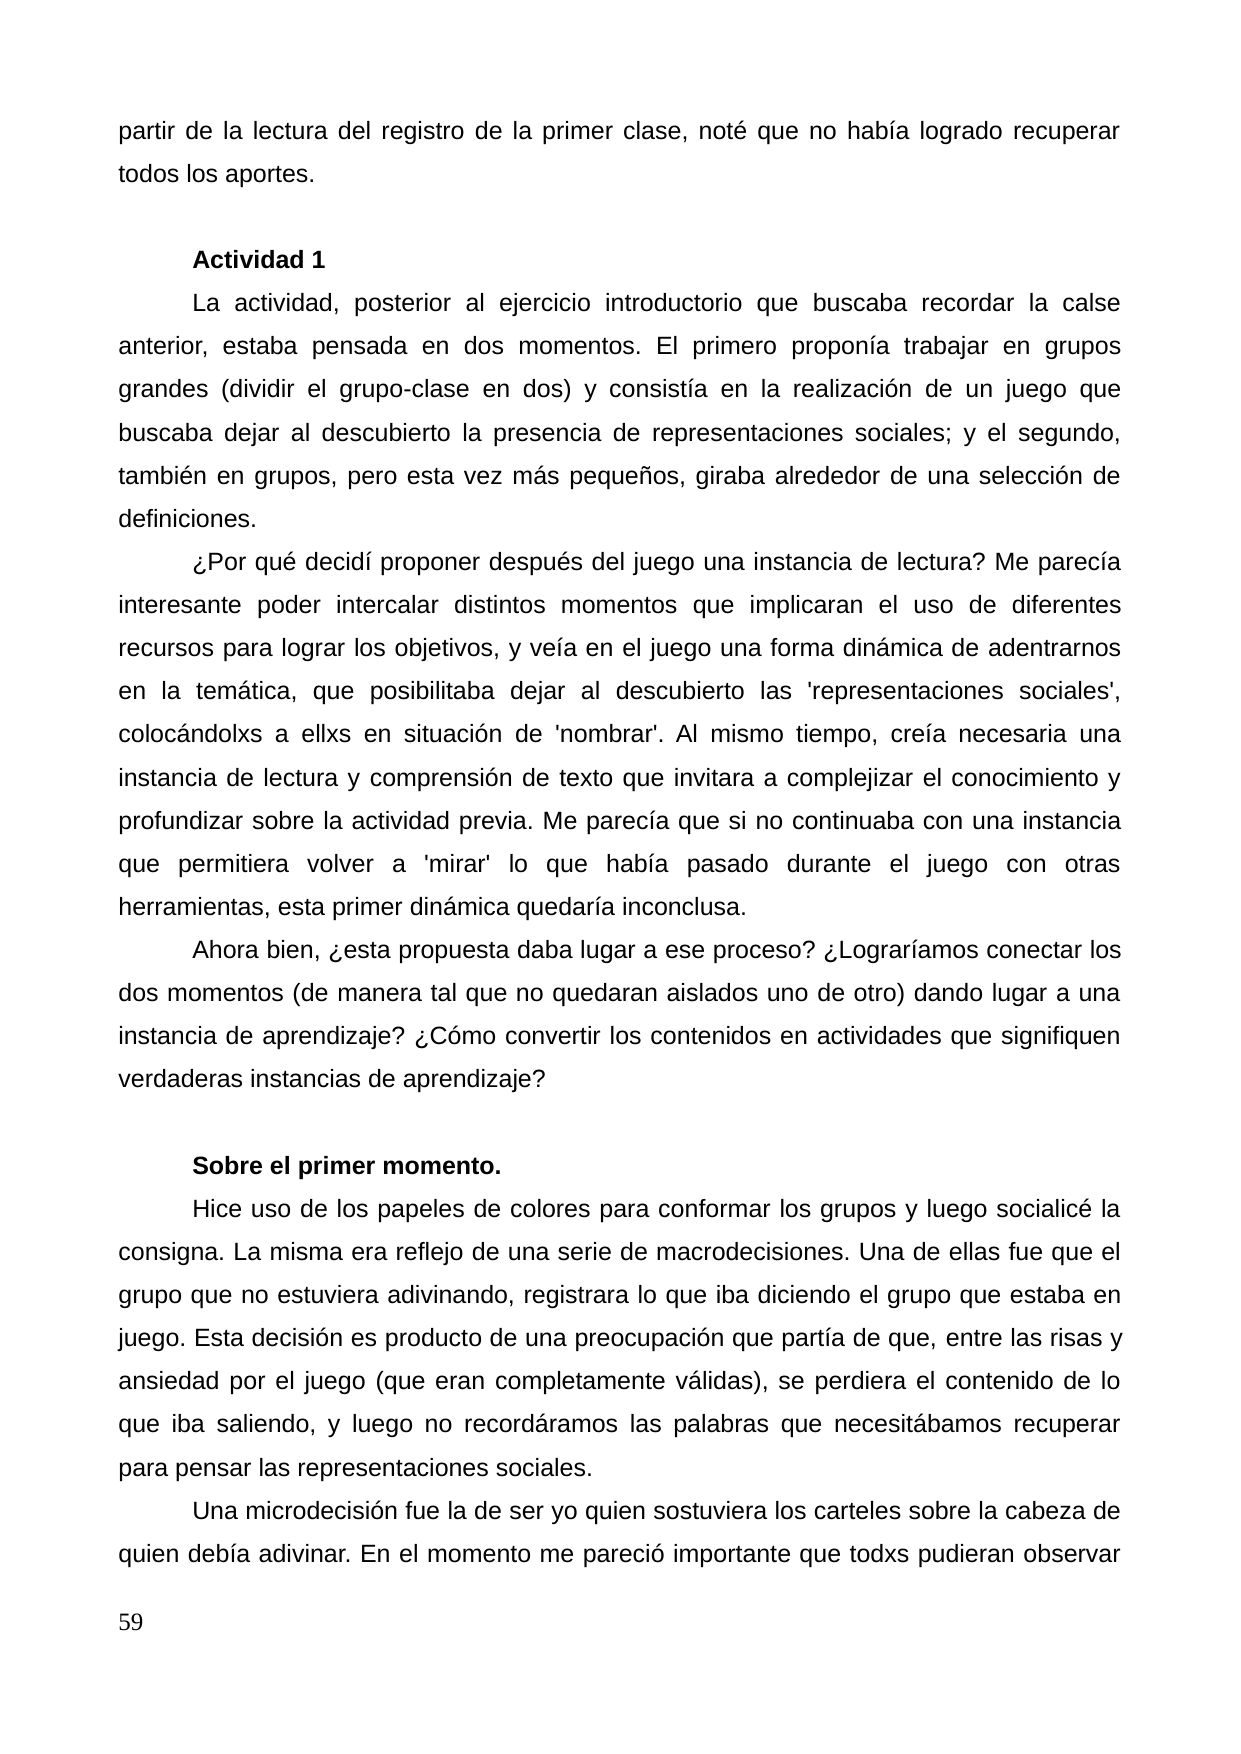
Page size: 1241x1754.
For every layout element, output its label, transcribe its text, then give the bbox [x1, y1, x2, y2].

text Hice uso de los papeles de colores para conformar los grupos y luego socialicé la consigna. La misma era reflejo de una serie de macrodecisiones. Una de ellas fue que el grupo que no estuviera adivinando, registrara lo que iba diciendo el grupo que estaba en juego. Esta decisión es producto de una preocupación que partía de que, entre las risas y ansiedad por el juego (que eran completamente válidas), se perdiera el contenido de lo que iba saliendo, y luego no recordáramos las palabras que necesitábamos recuperar para pensar las representaciones sociales. [118, 1194, 1123, 1481]
text ¿Por qué decidí proponer después del juego una instancia de lectura? Me parecía interesante poder intercalar distintos momentos que implicaran el uso de diferentes recursos para lograr los objetivos, y veía en el juego una forma dinámica de adentrarnos en la temática, que posibilitaba dejar al descubierto las 'representaciones sociales', colocándolxs a ellxs en situación de 'nombrar'. Al mismo tiempo, creía necesaria una instancia de lectura y comprensión de texto que invitara a complejizar el conocimiento y profundizar sobre la actividad previa. Me parecía que si no continuaba con una instancia que permitiera volver a 'mirar' lo que había pasado durante el juego con otras herramientas, esta primer dinámica quedaría inconclusa. [118, 547, 1123, 921]
text Una microdecisión fue la de ser yo quien sostuviera los carteles sobre la cabeza de quien debía adivinar. En el momento me pareció importante que todxs pudieran observar [118, 1496, 1123, 1567]
text Sobre el primer momento. [118, 1151, 1123, 1179]
text Actividad 1 [118, 245, 1123, 274]
text La actividad, posterior al ejercicio introductorio que buscaba recordar la calse anterior, estaba pensada en dos momentos. El primero proponía trabajar en grupos grandes (dividir el grupo-clase en dos) y consistía en la realización de un juego que buscaba dejar al descubierto la presencia de representaciones sociales; y el segundo, también en grupos, pero esta vez más pequeños, giraba alrededor de una selección de definiciones. [118, 288, 1123, 532]
text Ahora bien, ¿esta propuesta daba lugar a ese proceso? ¿Lograríamos conectar los dos momentos (de manera tal que no quedaran aislados uno de otro) dando lugar a una instancia de aprendizaje? ¿Cómo convertir los contenidos en actividades que signifiquen verdaderas instancias de aprendizaje? [118, 935, 1123, 1093]
text partir de la lectura del registro de la primer clase, noté que no había logrado recuperar todos los aportes. [118, 116, 1123, 187]
